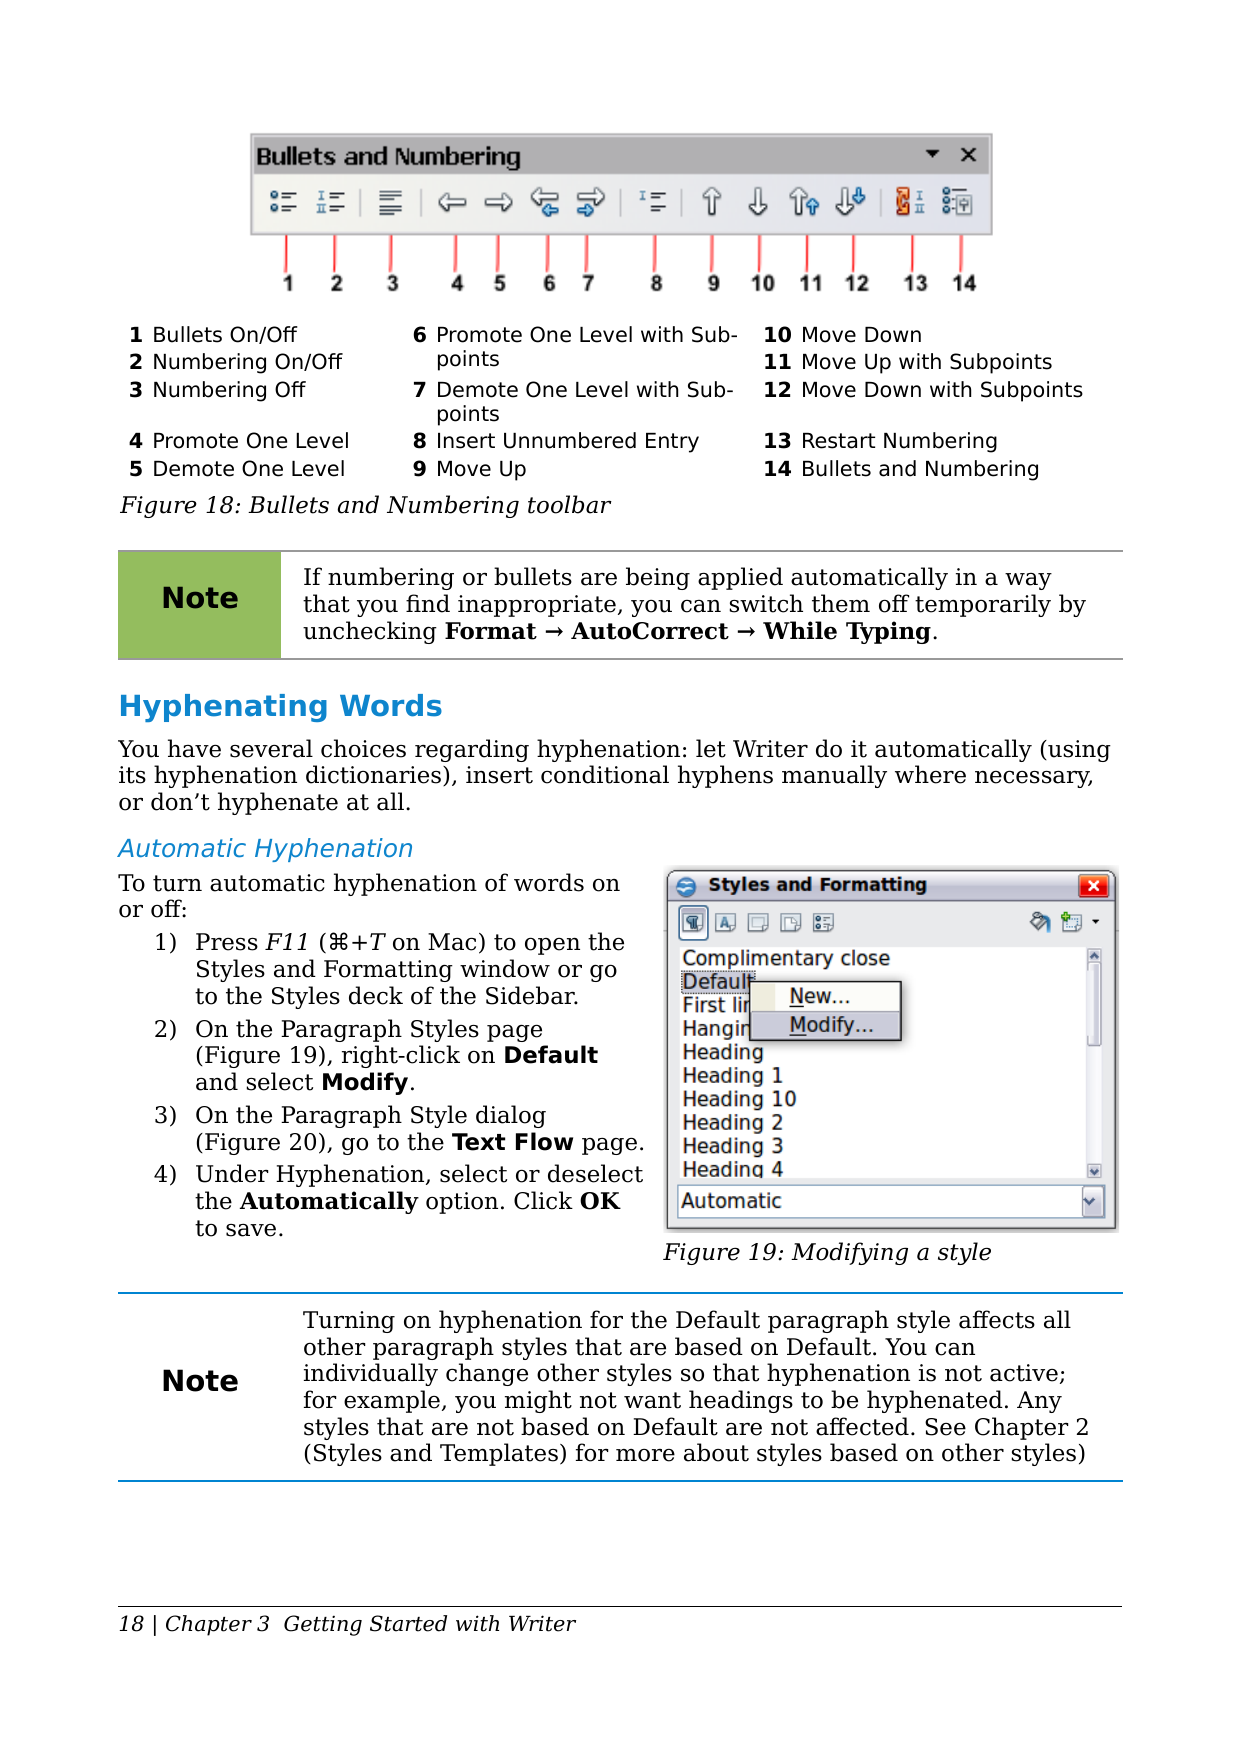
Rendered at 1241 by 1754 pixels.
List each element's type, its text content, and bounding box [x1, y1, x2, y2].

subtitle Hyphenating Words [118, 689, 1122, 723]
table_header Note [118, 552, 281, 658]
table_cell 3 [120, 375, 146, 426]
table_header 10 [753, 320, 795, 347]
list Under Hyphenation, select or deselect the Automatically option. Click OK to save. [177, 1162, 663, 1242]
text Figure 19: Modifying a style [663, 1239, 1119, 1266]
table_cell Restart Numbering [795, 426, 1120, 453]
table_cell Numbering On/Off [146, 348, 397, 375]
table_header 6 [397, 320, 430, 375]
table_cell Demote One Level [146, 454, 397, 481]
table_cell 7 [397, 375, 430, 426]
table_cell Bullets and Numbering [795, 454, 1120, 481]
table_header Bullets On/Off [146, 320, 397, 347]
table_cell 14 [753, 454, 795, 481]
table_cell 9 [397, 454, 430, 481]
table_header 1 [120, 320, 146, 347]
table_cell 8 [397, 426, 430, 453]
list To turn automatic hyphenation of words on or off: [118, 870, 663, 923]
table_cell Promote One Level [146, 426, 397, 453]
list [663, 1233, 1119, 1239]
list Press F11 (z+T on Mac) to open the Styles and Formatting window or go to the Styles deck of the Sidebar. [177, 929, 663, 1009]
list On the Paragraph Styles page (Figure 19), right-click on Default and select Modify. [177, 1016, 663, 1096]
table_cell Move Up with Subpoints [795, 348, 1120, 375]
list On the Paragraph Style dialog (Figure 20), go to the Text Flow page. [177, 1102, 663, 1155]
subtitle Automatic Hyphenation [118, 834, 1122, 863]
table_cell Insert Unnumbered Entry [430, 426, 752, 453]
table_cell 5 [120, 454, 146, 481]
table_cell 12 [753, 375, 795, 426]
table_header Move Down [795, 320, 1120, 347]
table_cell Demote One Level with Sub-points [430, 375, 752, 426]
table_header Note [118, 1294, 281, 1480]
table_cell 2 [120, 348, 146, 375]
table_cell 13 [753, 426, 795, 453]
picture [247, 130, 993, 308]
table_cell Numbering Off [146, 375, 397, 426]
table_header Promote One Level with Sub-points [430, 320, 752, 375]
text Figure 18: Bullets and Numbering toolbar [120, 493, 1120, 519]
table_header Turning on hyphenation for the Default paragraph style affects all other paragraph styles that are based on Default. You can individually change other styles so that hyphenation is not active; for example, you might not want headings to be hyphenated. Any styles that are not based on Default are not affected. See Chapter 2 (Styles and Templates) for more about styles based on other styles) [281, 1294, 1122, 1480]
table_cell 11 [753, 348, 795, 375]
table_header If numbering or bullets are being applied automatically in a way that you find inappropriate, you can switch them off temporarily by unchecking Format → AutoCorrect → While Typing. [281, 552, 1122, 658]
table_cell Move Up [430, 454, 752, 481]
table_cell 4 [120, 426, 146, 453]
list You have several choices regarding hyphenation: let Writer do it automatically (using its hyphenation dictionaries), insert conditional hyphens manually where necessary, or don’t hyphenate at all. [118, 736, 1122, 816]
picture [663, 865, 1120, 1233]
table_cell Move Down with Subpoints [795, 375, 1120, 426]
